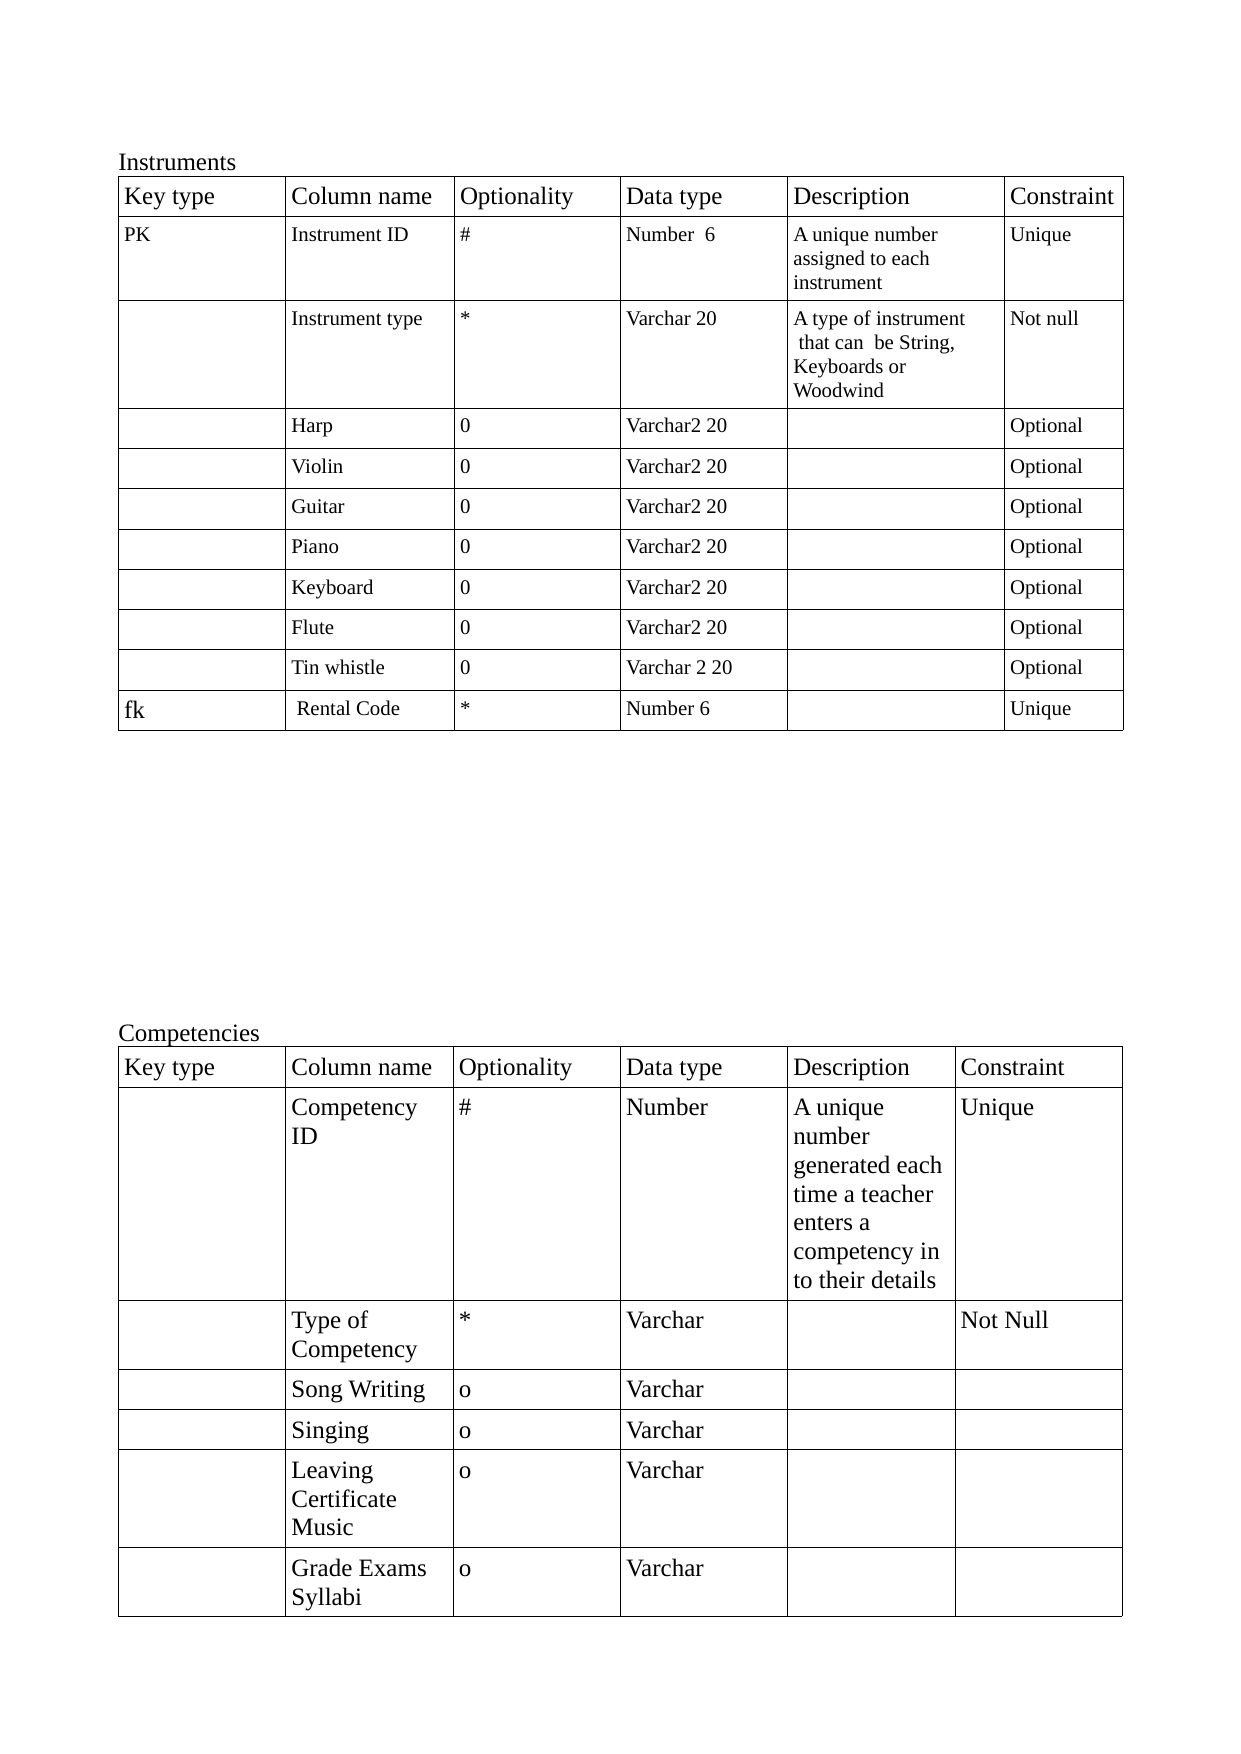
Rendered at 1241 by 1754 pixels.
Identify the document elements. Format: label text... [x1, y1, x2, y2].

table_cell Not null [1005, 301, 1123, 407]
table_cell [119, 570, 285, 609]
table_cell Instrument ID [286, 217, 454, 300]
table_cell [956, 1450, 1122, 1547]
table_cell Instrument type [286, 301, 454, 407]
table_cell Tin whistle [286, 650, 454, 690]
table_cell [119, 530, 285, 569]
table_cell Varchar [621, 1370, 787, 1409]
table_cell Type of Competency [286, 1301, 453, 1368]
table_cell [788, 1548, 955, 1616]
table_cell [788, 1370, 955, 1409]
table_cell # [454, 1088, 620, 1299]
table_cell Not Null [956, 1301, 1122, 1368]
table_cell 0 [455, 570, 620, 609]
table_cell fk [119, 691, 285, 730]
table_cell [788, 1450, 955, 1547]
table_cell * [455, 301, 620, 407]
table_cell [788, 691, 1004, 730]
table_cell 0 [455, 530, 620, 569]
table_cell Number 6 [621, 691, 787, 730]
table_cell [956, 1548, 1122, 1616]
table_cell [956, 1370, 1122, 1409]
table_cell [119, 650, 285, 690]
table_cell Varchar [621, 1410, 787, 1449]
table_cell 0 [455, 409, 620, 448]
table_cell A unique number assigned to each instrument [788, 217, 1004, 300]
table_cell # [455, 217, 620, 300]
table_cell o [454, 1548, 620, 1616]
text Competencies [118, 1018, 1122, 1046]
table_cell Competency ID [286, 1088, 453, 1299]
table_header Column name [286, 1047, 453, 1087]
table_cell [119, 1088, 285, 1299]
table_header Constraint [956, 1047, 1122, 1087]
table_header Key type [119, 1047, 285, 1087]
table_cell [119, 1410, 285, 1449]
table_cell Varchar2 20 [621, 449, 787, 488]
table_cell [119, 1370, 285, 1409]
table_cell [788, 530, 1004, 569]
table_cell Number [621, 1088, 787, 1299]
table_cell Number 6 [621, 217, 787, 300]
table_cell [788, 409, 1004, 448]
table_cell Piano [286, 530, 454, 569]
text Instruments [118, 147, 1122, 176]
table_cell [119, 1548, 285, 1616]
table_cell Varchar [621, 1548, 787, 1616]
table_cell Grade Exams Syllabi [286, 1548, 453, 1616]
table_cell Harp [286, 409, 454, 448]
table_cell 0 [455, 489, 620, 528]
table_cell [119, 1450, 285, 1547]
table_cell Optional [1005, 489, 1123, 528]
table_header Description [788, 1047, 955, 1087]
table_header Optionality [454, 1047, 620, 1087]
table_cell [119, 610, 285, 649]
table_cell Unique [1005, 691, 1123, 730]
table_cell Varchar [621, 1450, 787, 1547]
table_cell [788, 1410, 955, 1449]
table_cell Unique [1005, 217, 1123, 300]
table_cell Optional [1005, 409, 1123, 448]
table_cell [788, 650, 1004, 690]
table_cell Varchar [621, 1301, 787, 1368]
table_cell Varchar 20 [621, 301, 787, 407]
table_cell 0 [455, 610, 620, 649]
table_cell Varchar2 20 [621, 489, 787, 528]
table_cell Leaving Certificate Music [286, 1450, 453, 1547]
table_header Optionality [455, 177, 620, 216]
table_cell Keyboard [286, 570, 454, 609]
table_cell Guitar [286, 489, 454, 528]
table_cell * [455, 691, 620, 730]
table_cell [788, 570, 1004, 609]
table_cell [119, 449, 285, 488]
table_cell [788, 610, 1004, 649]
table_cell o [454, 1410, 620, 1449]
table_cell Varchar2 20 [621, 409, 787, 448]
table_cell Varchar2 20 [621, 570, 787, 609]
table_cell [788, 449, 1004, 488]
table_cell Optional [1005, 449, 1123, 488]
table_cell Singing [286, 1410, 453, 1449]
table_cell Unique [956, 1088, 1122, 1299]
table_cell Optional [1005, 530, 1123, 569]
table_cell Varchar2 20 [621, 610, 787, 649]
table_cell o [454, 1450, 620, 1547]
table_cell 0 [455, 449, 620, 488]
table_cell Optional [1005, 610, 1123, 649]
table_header Column name [286, 177, 454, 216]
table_cell [119, 409, 285, 448]
table_cell Rental Code [286, 691, 454, 730]
table_header Data type [621, 1047, 787, 1087]
table_cell [788, 489, 1004, 528]
table_cell [788, 1301, 955, 1368]
table_cell A unique number generated each time a teacher enters a competency in to their details [788, 1088, 955, 1299]
table_cell A type of instrument that can be String, Keyboards or Woodwind [788, 301, 1004, 407]
table_cell [119, 489, 285, 528]
table_cell [956, 1410, 1122, 1449]
table_cell Violin [286, 449, 454, 488]
table_cell PK [119, 217, 285, 300]
table_header Description [788, 177, 1004, 216]
table_cell 0 [455, 650, 620, 690]
table_cell Optional [1005, 650, 1123, 690]
table_cell Varchar 2 20 [621, 650, 787, 690]
table_header Constraint [1005, 177, 1123, 216]
table_cell [119, 1301, 285, 1368]
table_cell o [454, 1370, 620, 1409]
table_header Data type [621, 177, 787, 216]
table_cell Optional [1005, 570, 1123, 609]
table_header Key type [119, 177, 285, 216]
table_cell Flute [286, 610, 454, 649]
table_cell * [454, 1301, 620, 1368]
table_cell Song Writing [286, 1370, 453, 1409]
table_cell [119, 301, 285, 407]
table_cell Varchar2 20 [621, 530, 787, 569]
